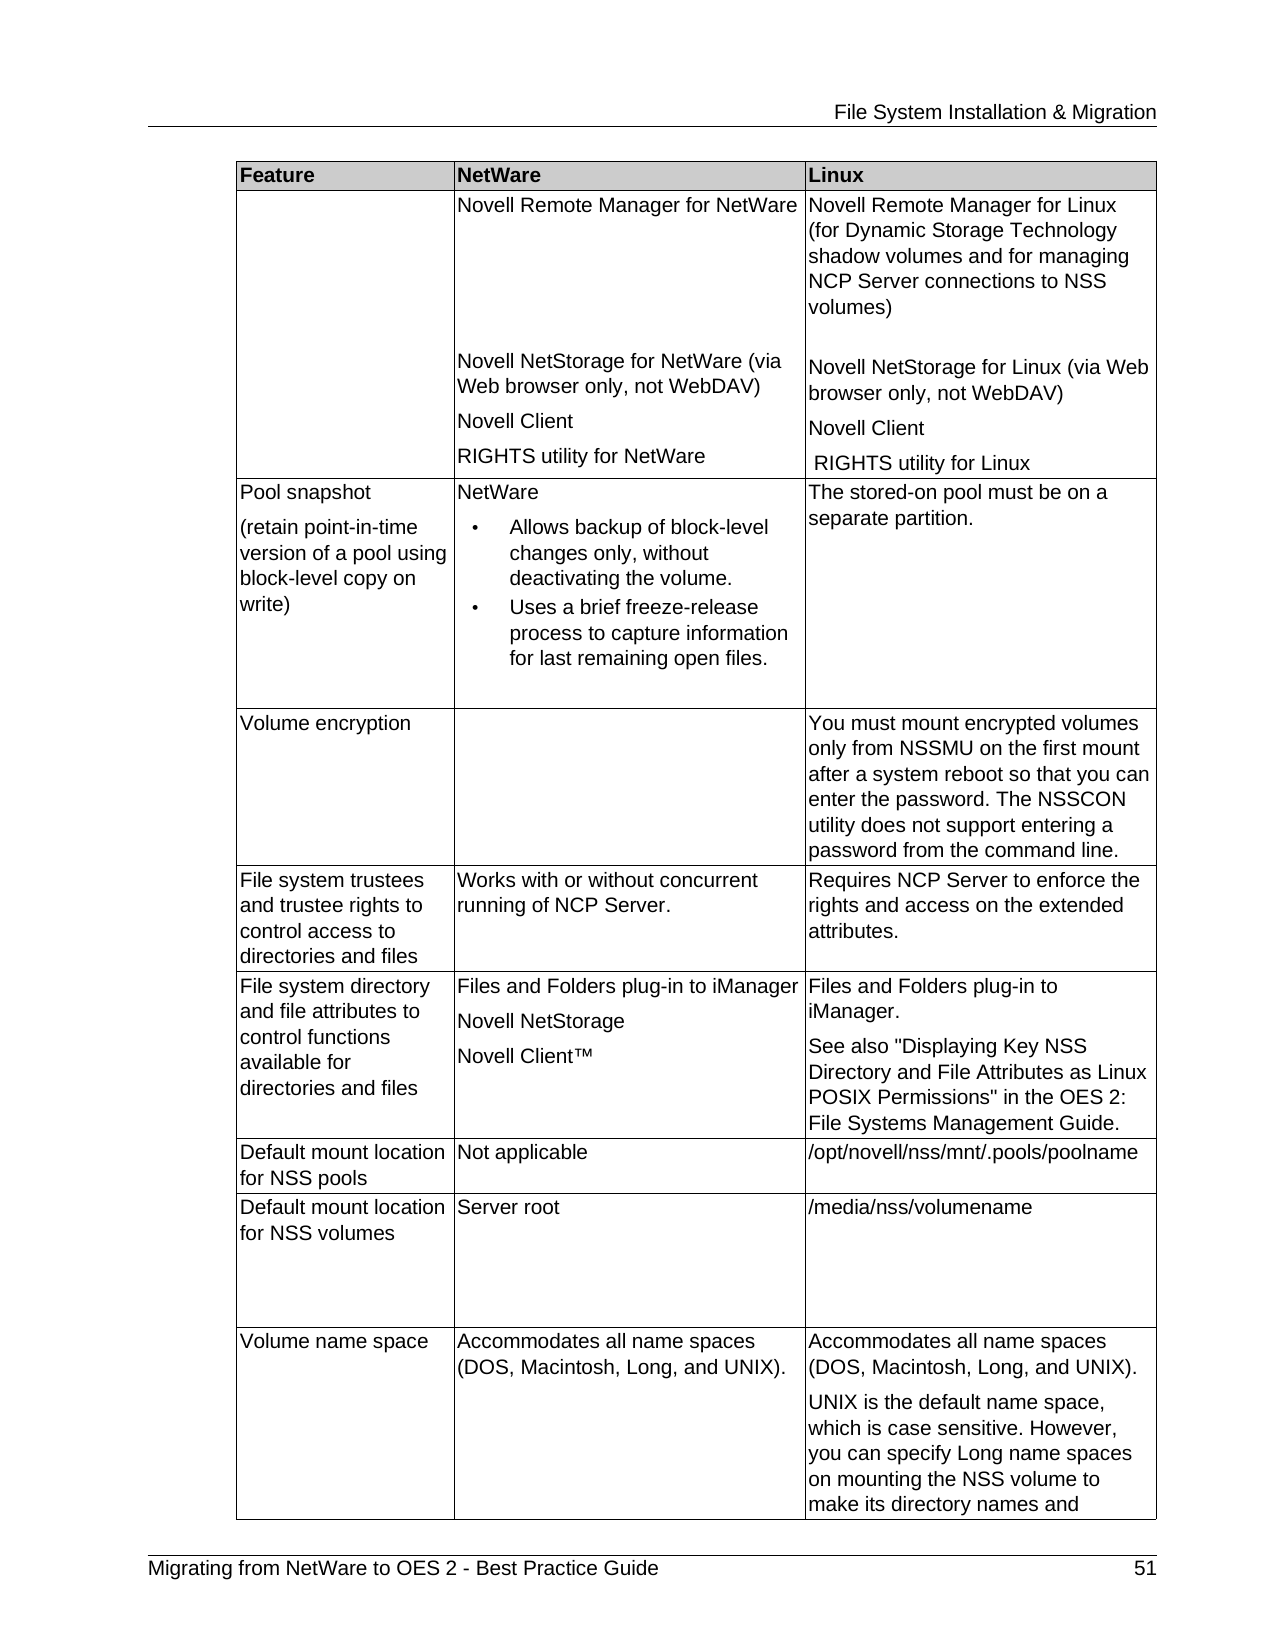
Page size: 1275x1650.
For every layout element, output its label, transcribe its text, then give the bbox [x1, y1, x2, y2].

table_header NetWare [455, 162, 805, 190]
table_cell Accommodates all name spaces (DOS, Macintosh, Long, and UNIX). [455, 1328, 805, 1519]
table_cell [237, 191, 454, 478]
table_cell Novell Remote Manager for NetWare Novell NetStorage for NetWare (via Web browser only, not WebDAV) Novell Client RIGHTS utility for NetWare [455, 191, 805, 478]
table_cell Files and Folders plug-in to iManager Novell NetStorage Novell Client™ [455, 972, 805, 1138]
table_cell Accommodates all name spaces (DOS, Macintosh, Long, and UNIX). UNIX is the default name space, which is case sensitive. However, you can specify Long name spaces on mounting the NSS volume to make its directory names and [806, 1328, 1156, 1519]
table_cell Works with or without concurrent running of NCP Server. [455, 866, 805, 971]
table_cell Files and Folders plug-in to iManager. See also "Displaying Key NSS Directory and File Attributes as Linux POSIX Permissions" in the OES 2: File Systems Management Guide. [806, 972, 1156, 1138]
table_cell File system directory and file attributes to control functions available for directories and files [237, 972, 454, 1138]
table_cell /media/nss/volumename [806, 1194, 1156, 1327]
table_cell Volume encryption [237, 709, 454, 865]
table_cell Default mount location for NSS volumes [237, 1194, 454, 1327]
table_header Linux [806, 162, 1156, 190]
table_cell File system trustees and trustee rights to control access to directories and files [237, 866, 454, 971]
table_cell Server root [455, 1194, 805, 1327]
table_cell Volume name space [237, 1328, 454, 1519]
table_cell Requires NCP Server to enforce the rights and access on the extended attributes. [806, 866, 1156, 971]
table_cell NetWare Allows backup of block-level changes only, without deactivating the volume. Uses a brief freeze-release process to capture information for last remaining open files. [455, 479, 805, 708]
table_cell You must mount encrypted volumes only from NSSMU on the first mount after a system reboot so that you can enter the password. The NSSCON utility does not support entering a password from the command line. [806, 709, 1156, 865]
table_cell The stored-on pool must be on a separate partition. [806, 479, 1156, 708]
table_header Feature [237, 162, 454, 190]
table_cell Novell Remote Manager for Linux (for Dynamic Storage Technology shadow volumes and for managing NCP Server connections to NSS volumes) Novell NetStorage for Linux (via Web browser only, not WebDAV) Novell Client RIGHTS utility for Linux [806, 191, 1156, 478]
table_cell Pool snapshot (retain point-in-time version of a pool using block-level copy on write) [237, 479, 454, 708]
table_cell Default mount location for NSS pools [237, 1139, 454, 1193]
table_cell [455, 709, 805, 865]
table_cell /opt/novell/nss/mnt/.pools/poolname [806, 1139, 1156, 1193]
table_cell Not applicable [455, 1139, 805, 1193]
